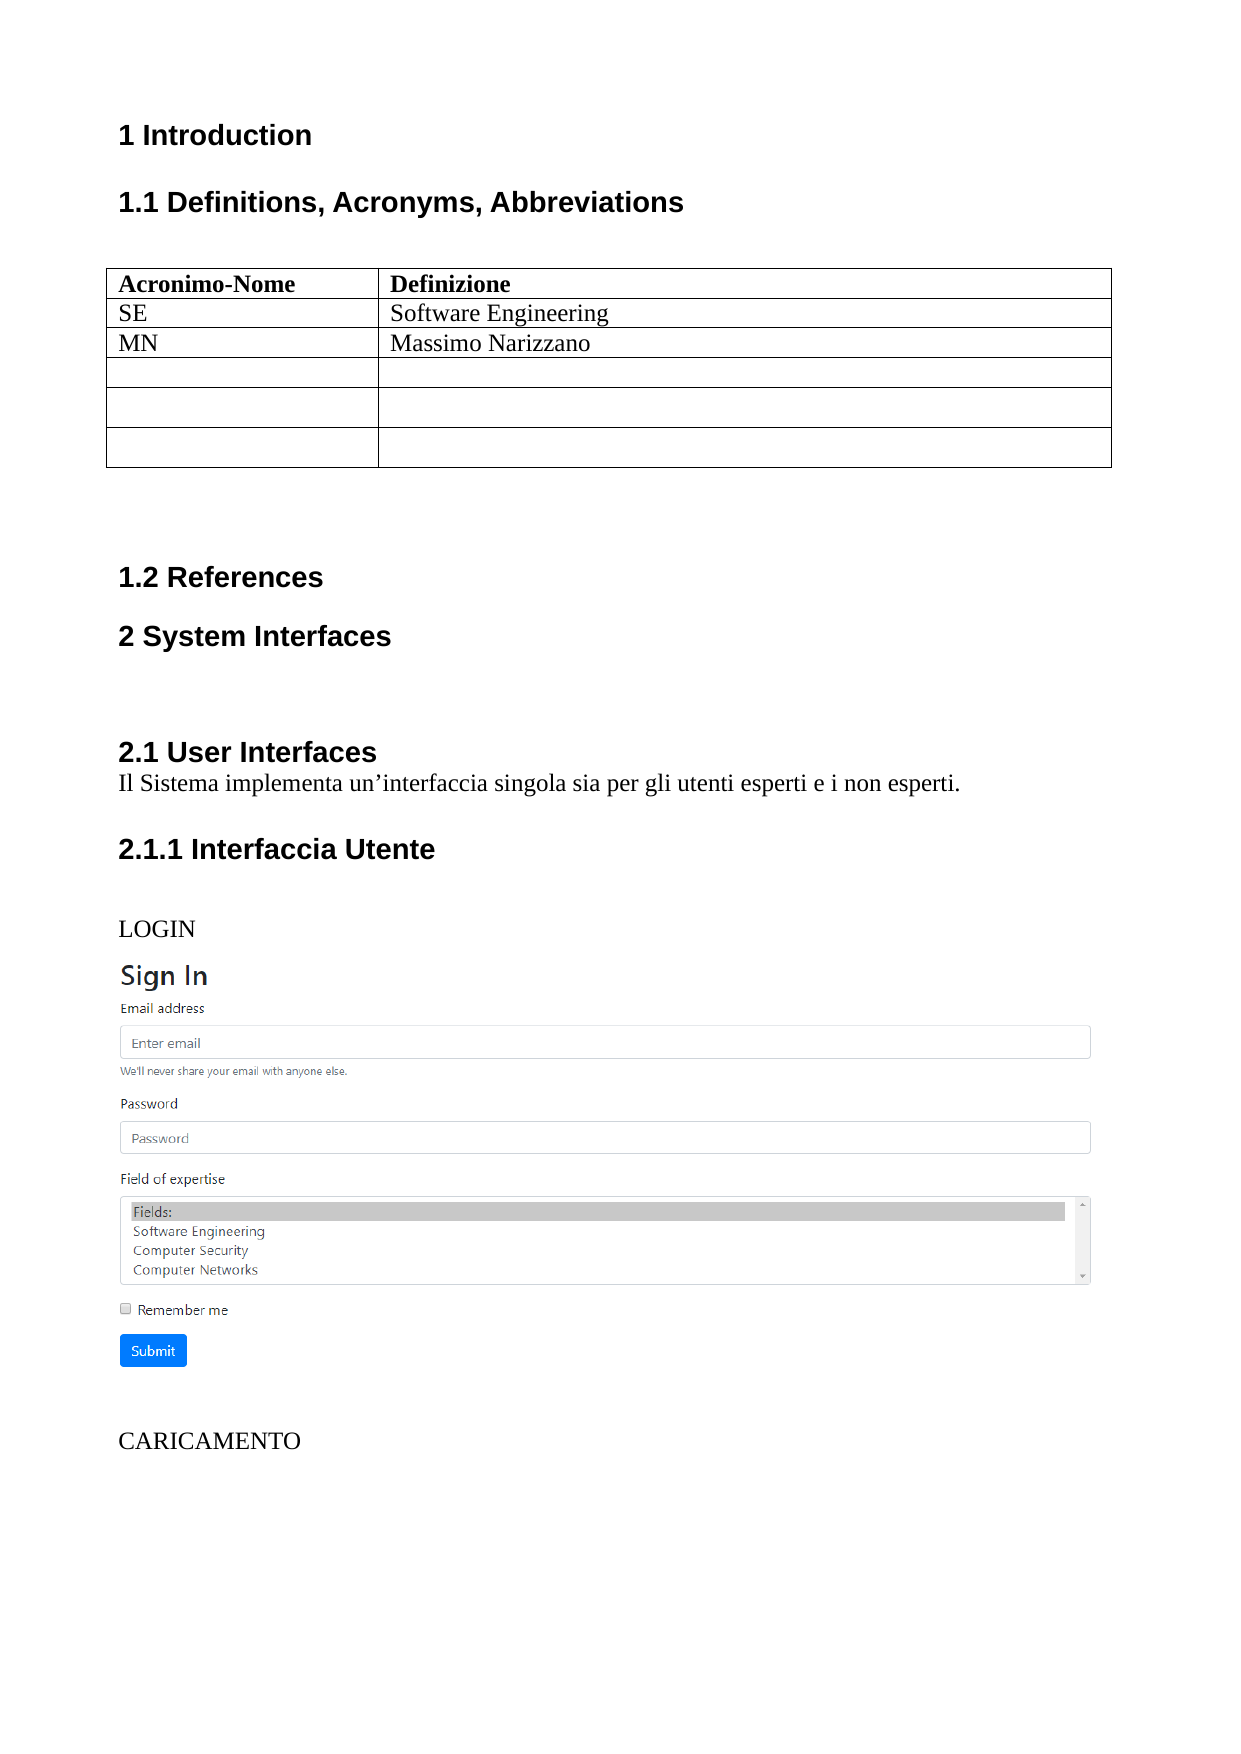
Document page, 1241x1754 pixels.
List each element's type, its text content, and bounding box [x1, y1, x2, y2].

subtitle 1.1 Definitions, Acronyms, Abbreviations [118, 185, 1122, 218]
subtitle 2.1 User Interfaces [118, 734, 1122, 768]
table_header Acronimo-Nome [107, 269, 378, 297]
subtitle 1 Introduction [118, 118, 1122, 152]
table_cell [379, 358, 1111, 387]
table_cell Software Engineering [379, 299, 1111, 327]
subtitle 2.1.1 Interfaccia Utente [118, 832, 1122, 865]
subtitle 1.2 References [118, 560, 1122, 594]
table_cell [107, 358, 378, 387]
table_cell [107, 388, 378, 427]
text CARICAMENTO [118, 1426, 1122, 1455]
text Il Sistema implementa un’interfaccia singola sia per gli utenti esperti e i non esperti. [118, 768, 1122, 797]
table_header Definizione [379, 269, 1111, 297]
table_cell Massimo Narizzano [379, 328, 1111, 357]
table_cell [379, 428, 1111, 467]
table_cell [107, 428, 378, 467]
subtitle 2 System Interfaces [118, 619, 1122, 652]
table_cell SE [107, 299, 378, 327]
text LOGIN [118, 914, 1122, 943]
table_cell [379, 388, 1111, 427]
table_cell MN [107, 328, 378, 357]
